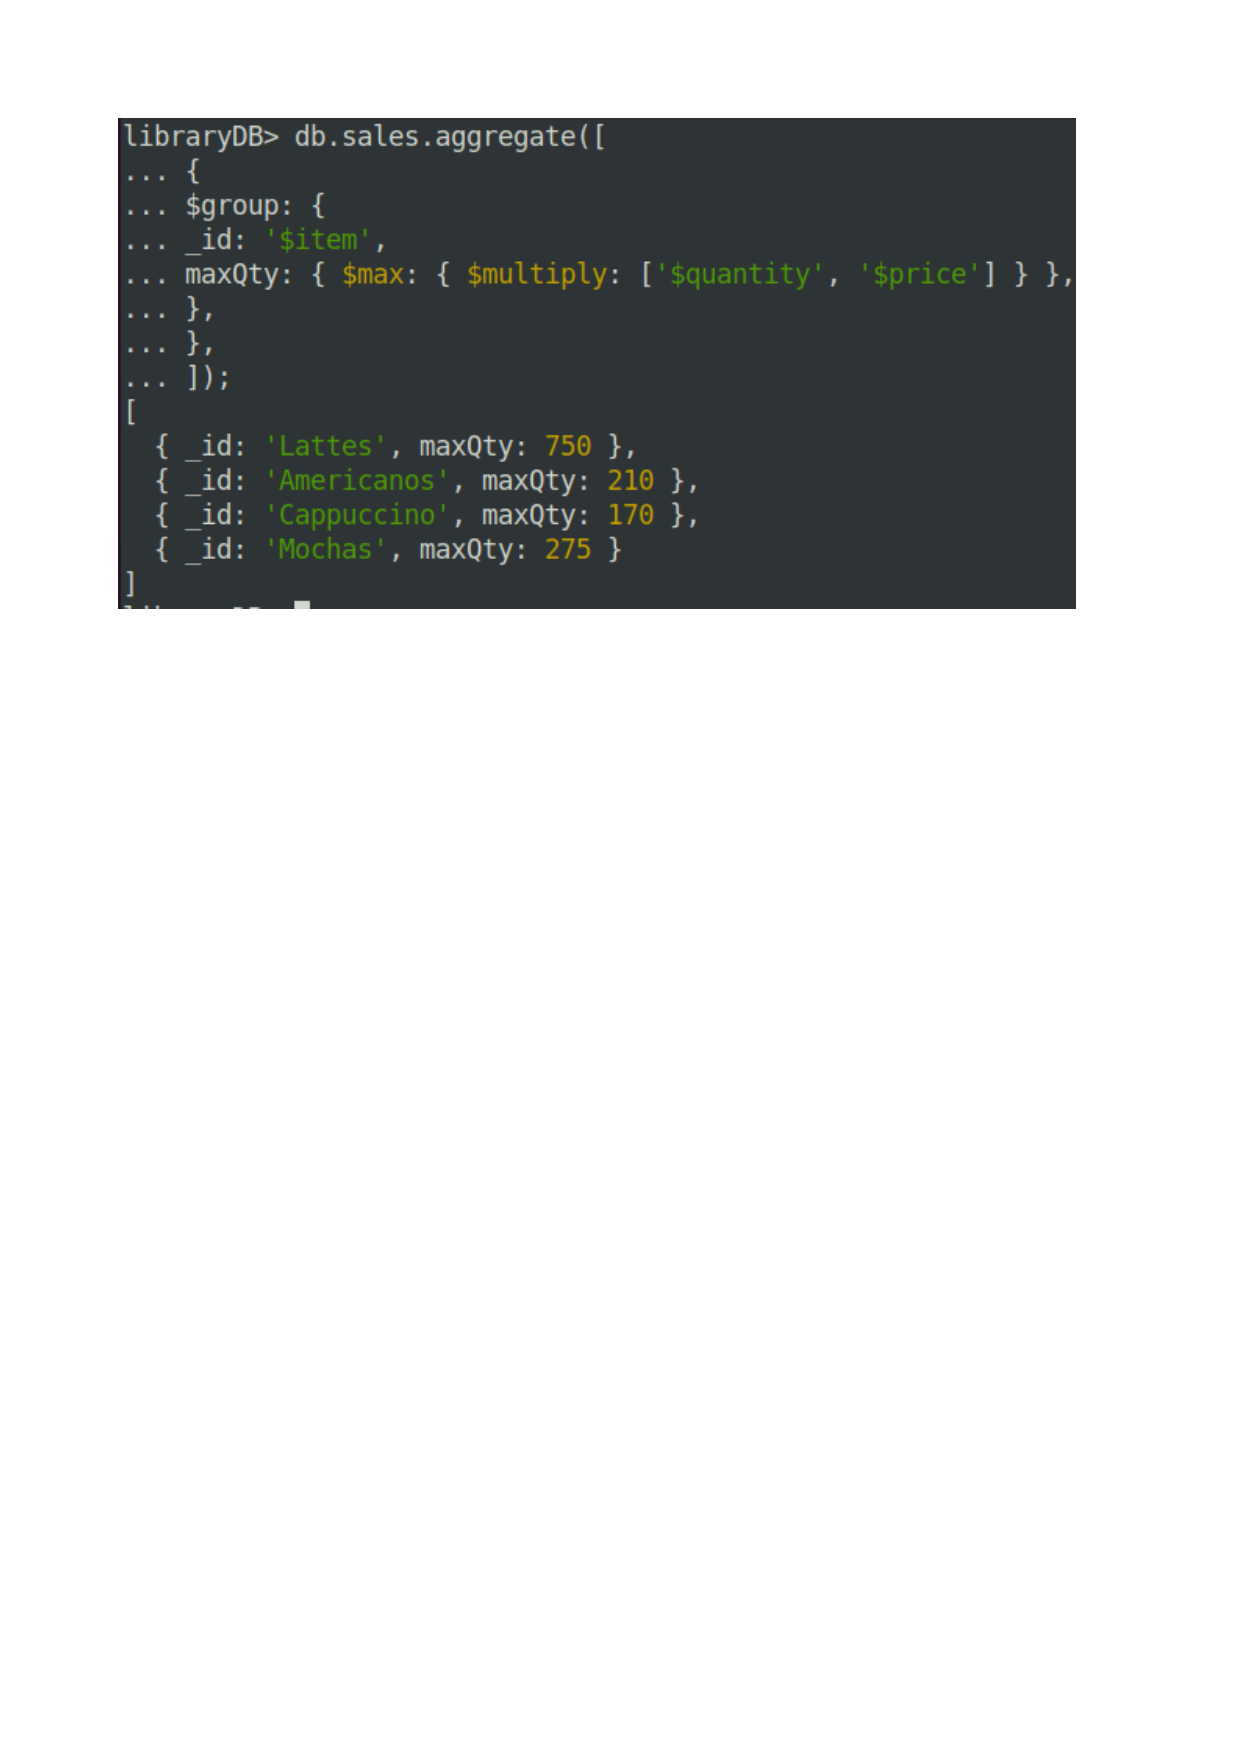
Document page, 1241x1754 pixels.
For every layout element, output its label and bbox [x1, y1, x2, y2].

picture [118, 118, 1076, 609]
